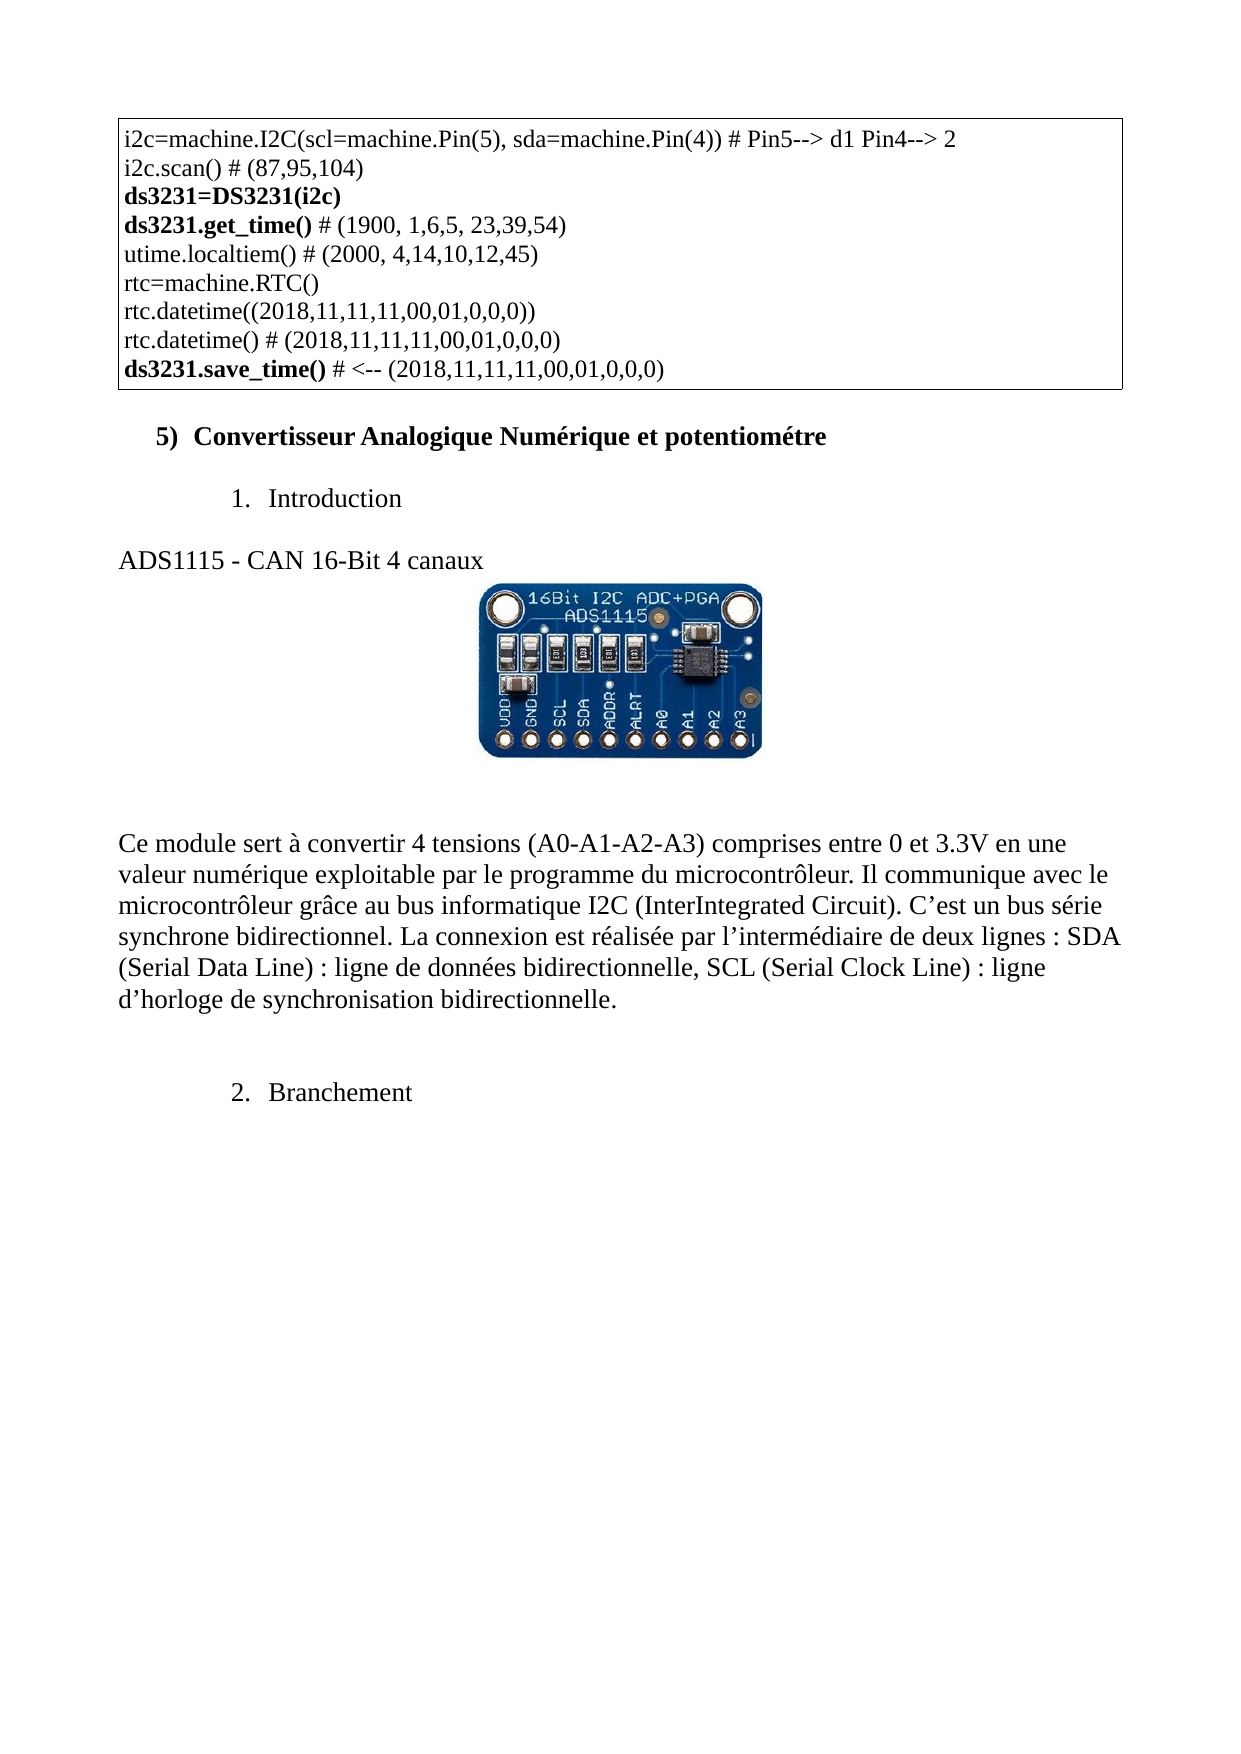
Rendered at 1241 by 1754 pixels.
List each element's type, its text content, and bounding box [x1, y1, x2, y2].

table_header i2c=machine.I2C(scl=machine.Pin(5), sda=machine.Pin(4)) # Pin5--> d1 Pin4--> 2 i2c.scan() # (87,95,104) ds3231=DS3231(i2c) ds3231.get_time() # (1900, 1,6,5, 23,39,54) utime.localtiem() # (2000, 4,14,10,12,45) rtc=machine.RTC() rtc.datetime((2018,11,11,11,00,01,0,0,0)) rtc.datetime() # (2018,11,11,11,00,01,0,0,0) ds3231.save_time() # <-- (2018,11,11,11,00,01,0,0,0) [119, 119, 1122, 388]
list Branchement [231, 1076, 1122, 1107]
list Convertisseur Analogique Numérique et potentiométre [156, 420, 1122, 451]
picture [470, 575, 770, 765]
list Introduction [231, 482, 1122, 513]
text Ce module sert à convertir 4 tensions (A0-A1-A2-A3) comprises entre 0 et 3.3V en une valeur numérique exploitable par le programme du microcontrôleur. Il communique avec le microcontrôleur grâce au bus informatique I2C (InterIntegrated Circuit). C’est un bus série synchrone bidirectionnel. La connexion est réalisée par l’intermédiaire de deux lignes : SDA (Serial Data Line) : ligne de données bidirectionnelle, SCL (Serial Clock Line) : ligne d’horloge de synchronisation bidirectionnelle. [118, 827, 1122, 1014]
text ADS1115 - CAN 16-Bit 4 canaux [118, 544, 1122, 575]
